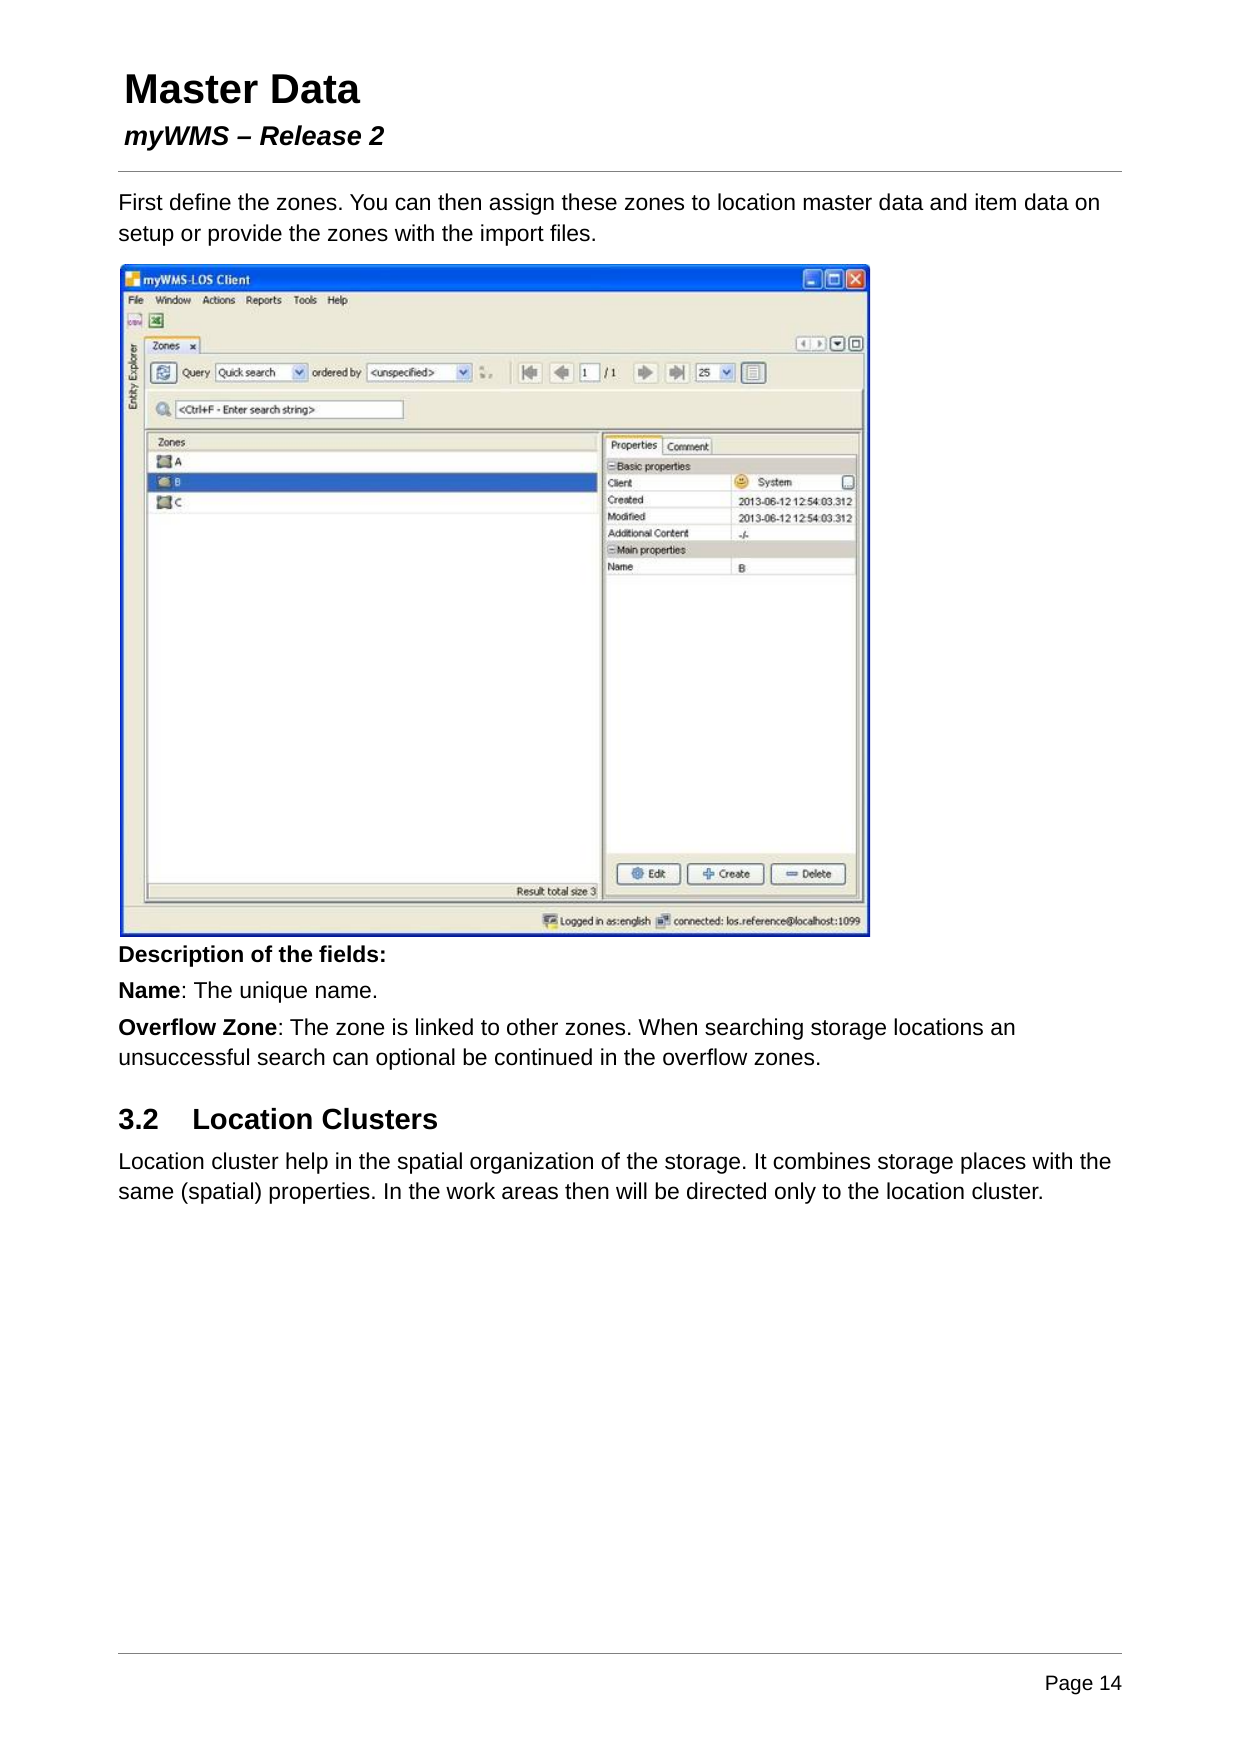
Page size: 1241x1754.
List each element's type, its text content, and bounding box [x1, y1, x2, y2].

text Description of the fields: [118, 264, 1122, 967]
text Overflow Zone: The zone is linked to other zones. When searching storage locations an unsuccessful search can optional be continued in the overflow zones. [118, 1014, 1122, 1071]
text Name: The unique name. [118, 977, 1122, 1004]
picture [120, 264, 870, 937]
text Location cluster help in the spatial organization of the storage. It combines storage places with the same (spatial) properties. In the work areas then will be directed only to the location cluster. [118, 1148, 1122, 1204]
text First define the zones. You can then assign these zones to location master data and item data on setup or provide the zones with the import files. [118, 189, 1122, 246]
subtitle Location Clusters [118, 1102, 1122, 1135]
